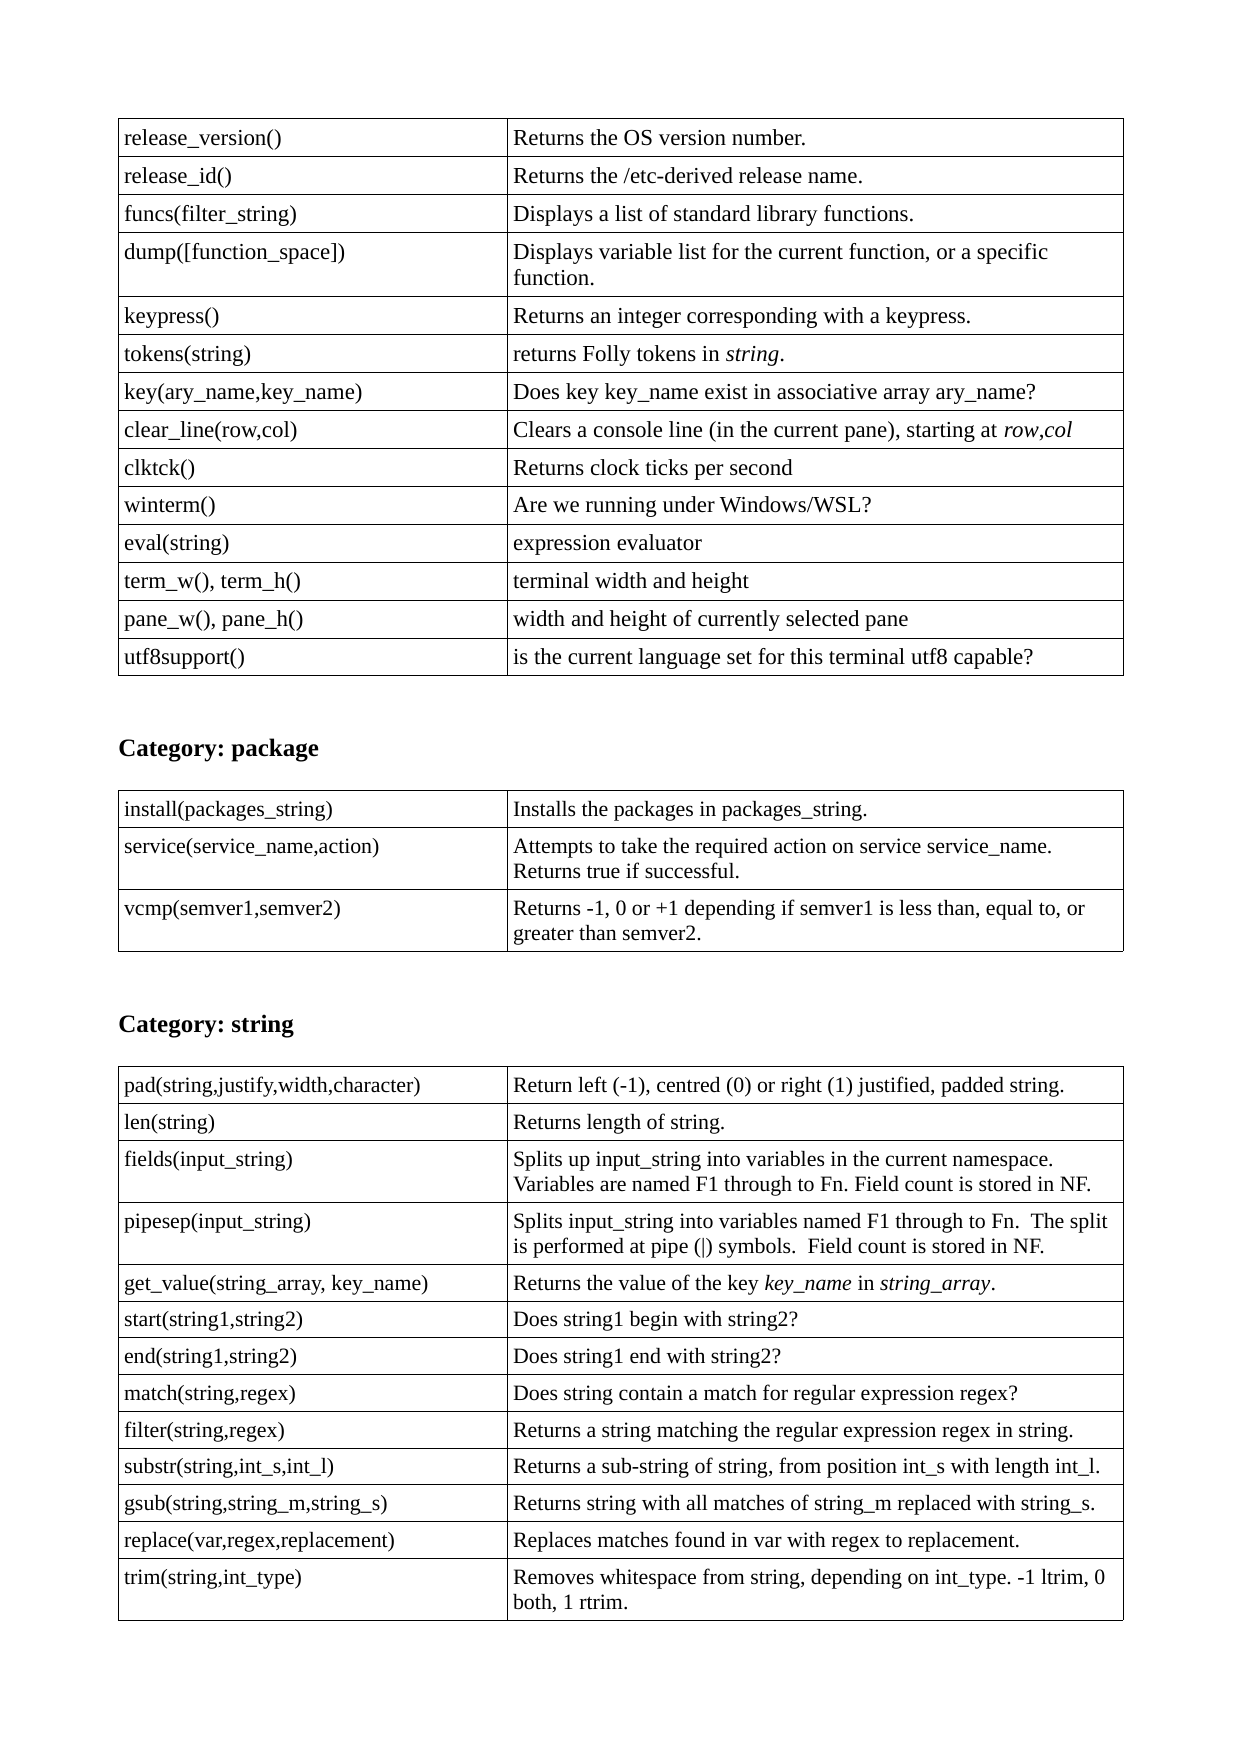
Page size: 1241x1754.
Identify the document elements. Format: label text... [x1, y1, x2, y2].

table_cell Returns the value of the key key_name in string_array. [508, 1265, 1123, 1301]
table_cell Displays a list of standard library functions. [508, 195, 1123, 232]
table_cell Returns length of string. [508, 1104, 1123, 1140]
table_cell eval(string) [119, 525, 507, 562]
table_cell Splits input_string into variables named F1 through to Fn. The split is performed at pipe (|) symbols. Field count is stored in NF. [508, 1203, 1123, 1264]
table_cell dump([function_space]) [119, 233, 507, 296]
table_cell Are we running under Windows/WSL? [508, 487, 1123, 524]
table_cell trim(string,int_type) [119, 1559, 507, 1620]
table_cell replace(var,regex,replacement) [119, 1522, 507, 1558]
table_cell Replaces matches found in var with regex to replacement. [508, 1522, 1123, 1558]
table_cell start(string1,string2) [119, 1302, 507, 1337]
table_cell Returns the /etc-derived release name. [508, 157, 1123, 194]
table_cell Returns -1, 0 or +1 depending if semver1 is less than, equal to, or greater than semver2. [508, 890, 1123, 951]
table_cell Does key key_name exist in associative array ary_name? [508, 373, 1123, 410]
table_cell substr(string,int_s,int_l) [119, 1449, 507, 1484]
table_cell term_w(), term_h() [119, 563, 507, 599]
table_cell Removes whitespace from string, depending on int_type. -1 ltrim, 0 both, 1 rtrim. [508, 1559, 1123, 1620]
table_cell Attempts to take the required action on service service_name. Returns true if successful. [508, 828, 1123, 889]
table_cell len(string) [119, 1104, 507, 1140]
table_cell gsub(string,string_m,string_s) [119, 1485, 507, 1521]
table_cell Does string1 begin with string2? [508, 1302, 1123, 1337]
table_header Installs the packages in packages_string. [508, 791, 1123, 827]
table_cell Returns a sub-string of string, from position int_s with length int_l. [508, 1449, 1123, 1484]
table_cell returns Folly tokens in string. [508, 335, 1123, 372]
table_header Return left (-1), centred (0) or right (1) justified, padded string. [508, 1067, 1123, 1103]
table_cell pane_w(), pane_h() [119, 601, 507, 637]
table_cell service(service_name,action) [119, 828, 507, 889]
table_cell release_version() [119, 119, 507, 156]
table_cell vcmp(semver1,semver2) [119, 890, 507, 951]
table_cell Splits up input_string into variables in the current namespace. Variables are named F1 through to Fn. Field count is stored in NF. [508, 1141, 1123, 1202]
table_cell release_id() [119, 157, 507, 194]
table_cell is the current language set for this terminal utf8 capable? [508, 639, 1123, 675]
table_cell funcs(filter_string) [119, 195, 507, 232]
table_cell Does string1 end with string2? [508, 1338, 1123, 1374]
table_cell key(ary_name,key_name) [119, 373, 507, 410]
table_cell get_value(string_array, key_name) [119, 1265, 507, 1301]
table_cell Clears a console line (in the current pane), starting at row,col [508, 411, 1123, 448]
table_cell Returns a string matching the regular expression regex in string. [508, 1412, 1123, 1448]
table_cell clktck() [119, 449, 507, 486]
table_header pad(string,justify,width,character) [119, 1067, 507, 1103]
table_cell expression evaluator [508, 525, 1123, 562]
text Category: package [118, 733, 1122, 762]
text Category: string [118, 1009, 1122, 1037]
table_cell clear_line(row,col) [119, 411, 507, 448]
table_cell Displays variable list for the current function, or a specific function. [508, 233, 1123, 296]
table_header install(packages_string) [119, 791, 507, 827]
table_cell fields(input_string) [119, 1141, 507, 1202]
table_cell Returns an integer corresponding with a keypress. [508, 297, 1123, 334]
table_cell match(string,regex) [119, 1375, 507, 1411]
table_cell Does string contain a match for regular expression regex? [508, 1375, 1123, 1411]
table_cell Returns string with all matches of string_m replaced with string_s. [508, 1485, 1123, 1521]
table_cell pipesep(input_string) [119, 1203, 507, 1264]
table_cell winterm() [119, 487, 507, 524]
table_cell tokens(string) [119, 335, 507, 372]
table_cell width and height of currently selected pane [508, 601, 1123, 637]
table_cell end(string1,string2) [119, 1338, 507, 1374]
table_cell Returns clock ticks per second [508, 449, 1123, 486]
table_cell keypress() [119, 297, 507, 334]
table_cell utf8support() [119, 639, 507, 675]
table_cell Returns the OS version number. [508, 119, 1123, 156]
table_cell filter(string,regex) [119, 1412, 507, 1448]
table_cell terminal width and height [508, 563, 1123, 599]
